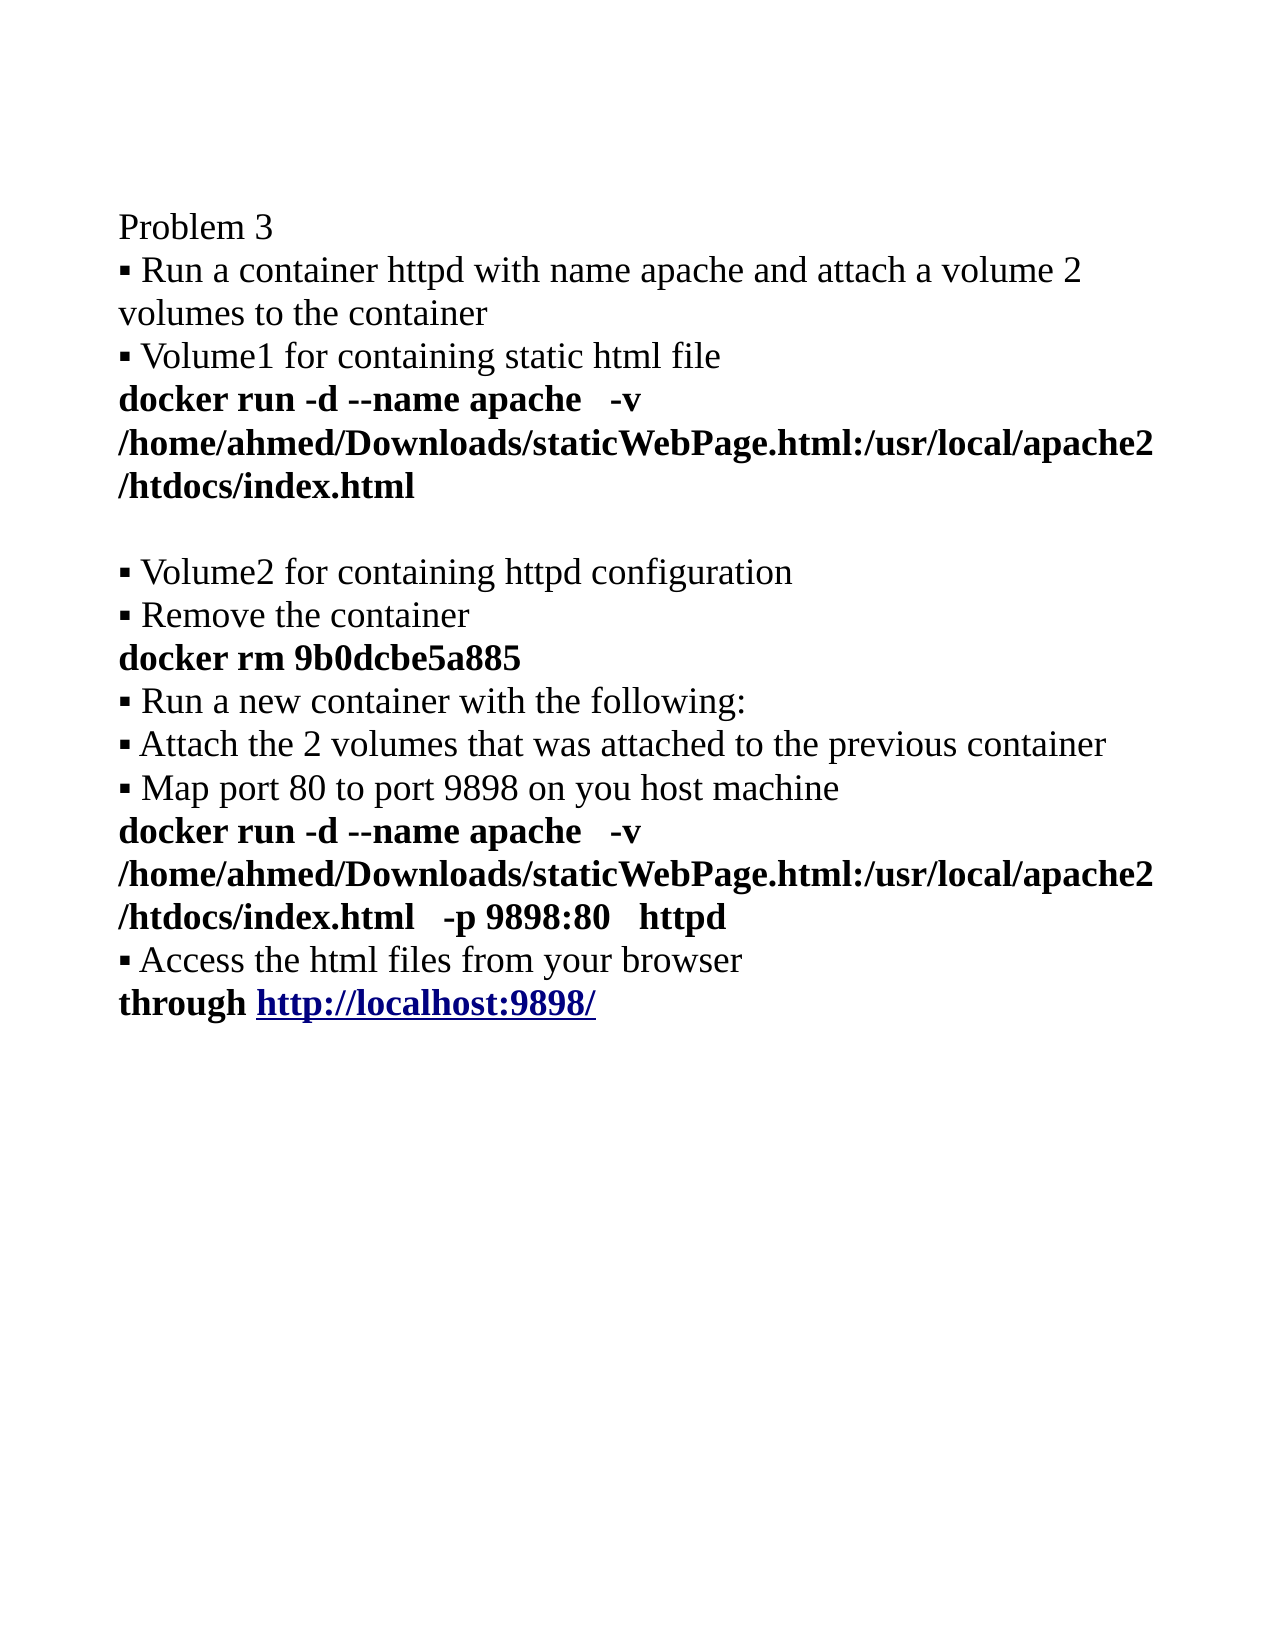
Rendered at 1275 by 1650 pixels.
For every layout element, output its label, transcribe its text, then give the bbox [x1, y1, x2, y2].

text docker rm 9b0dcbe5a885 [118, 636, 1157, 679]
text docker run -d --name apache -v /home/ahmed/Downloads/staticWebPage.html:/usr/local/apache2/htdocs/index.html -p 9898:80 httpd [118, 808, 1157, 937]
text Problem 3 [118, 204, 1157, 247]
text ▪ Map port 80 to port 9898 on you host machine [118, 765, 1157, 808]
text ▪ Volume1 for containing static html file [118, 334, 1157, 377]
text ▪ Access the html files from your browser [118, 937, 1157, 981]
text ▪ Attach the 2 volumes that was attached to the previous container [118, 722, 1157, 765]
text ▪ Volume2 for containing httpd configuration [118, 549, 1157, 592]
text docker run -d --name apache -v /home/ahmed/Downloads/staticWebPage.html:/usr/local/apache2/htdocs/index.html [118, 377, 1157, 506]
text ▪ Run a container httpd with name apache and attach a volume 2 volumes to the container [118, 247, 1157, 334]
text ▪ Run a new container with the following: [118, 679, 1157, 722]
text through http://localhost:9898/ [118, 981, 1157, 1024]
text ▪ Remove the container [118, 592, 1157, 636]
